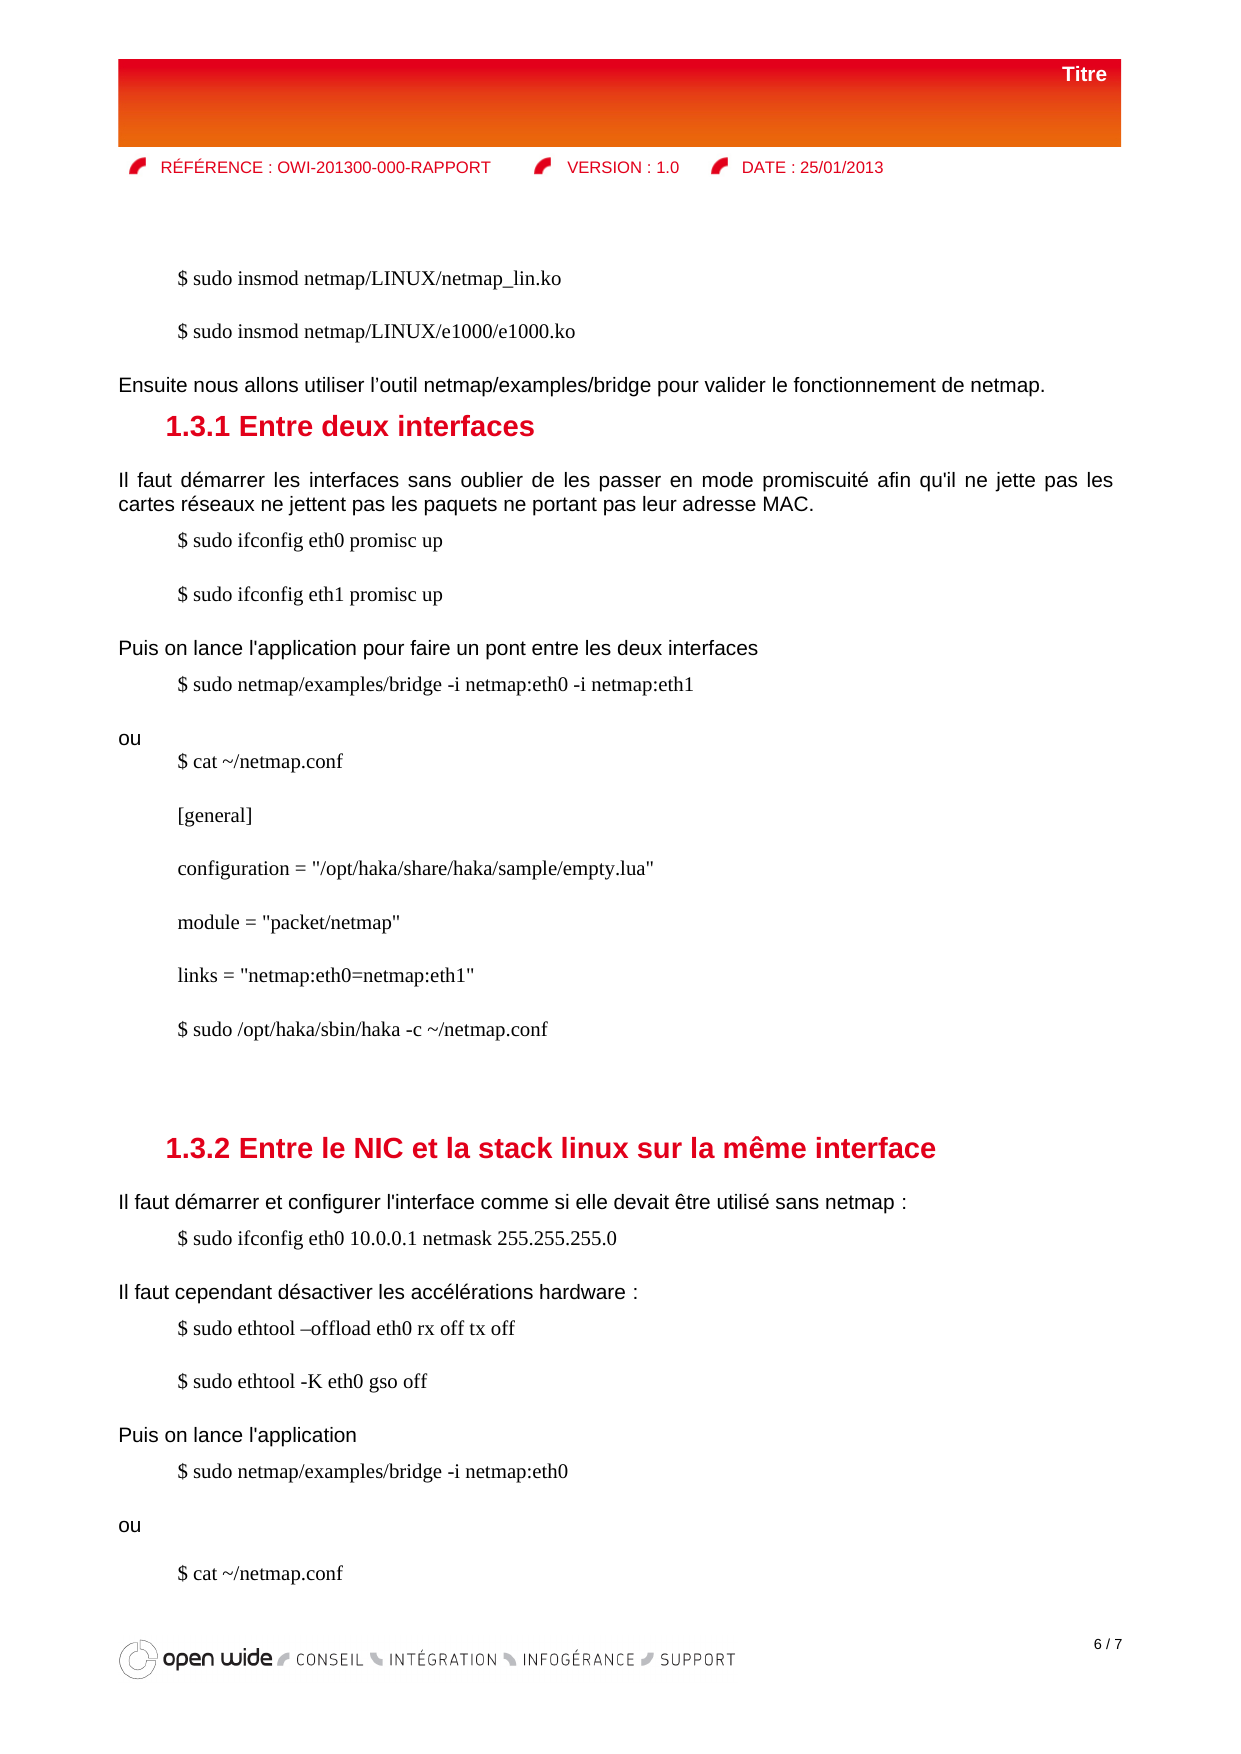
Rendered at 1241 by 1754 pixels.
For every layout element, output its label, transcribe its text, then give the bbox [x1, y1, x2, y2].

picture [531, 153, 555, 177]
text $ cat ~/netmap.conf [177, 1561, 1063, 1585]
text Il faut démarrer et configurer l'interface comme si elle devait être utilisé sans netmap : [118, 1189, 1116, 1213]
text $ sudo ethtool –offload eth0 rx off tx off [177, 1316, 1063, 1340]
text $ sudo insmod netmap/LINUX/netmap_lin.ko [177, 266, 1063, 290]
text $ sudo netmap/examples/bridge -i netmap:eth0 -i netmap:eth1 [177, 672, 1063, 696]
text Ensuite nous allons utiliser l’outil netmap/examples/bridge pour valider le fonctionnement de netmap. [118, 373, 1116, 397]
text $ sudo ifconfig eth1 promisc up [177, 582, 1063, 606]
text $ sudo ifconfig eth0 promisc up [177, 528, 1063, 552]
text Puis on lance l'application [118, 1423, 1116, 1447]
picture [708, 153, 732, 177]
text $ cat ~/netmap.conf [177, 749, 1063, 773]
text $ sudo netmap/examples/bridge -i netmap:eth0 [177, 1459, 1063, 1483]
subtitle Entre le NIC et la stack linux sur la même interface [165, 1131, 1122, 1164]
text Il faut cependant désactiver les accélérations hardware : [118, 1279, 1116, 1303]
text links = "netmap:eth0=netmap:eth1" [177, 963, 1063, 987]
text $ sudo ethtool -K eth0 gso off [177, 1369, 1063, 1393]
text [general] [177, 803, 1063, 827]
text $ sudo insmod netmap/LINUX/e1000/e1000.ko [177, 319, 1063, 343]
picture [126, 153, 150, 177]
text ou [118, 725, 1122, 749]
subtitle Entre deux interfaces [165, 409, 1122, 443]
text $ sudo ifconfig eth0 10.0.0.1 netmask 255.255.255.0 [177, 1226, 1063, 1250]
text Puis on lance l'application pour faire un pont entre les deux interfaces [118, 635, 1116, 659]
text module = "packet/netmap" [177, 910, 1063, 934]
text $ sudo /opt/haka/sbin/haka -c ~/netmap.conf [177, 1017, 1063, 1041]
text configuration = "/opt/haka/share/haka/sample/empty.lua" [177, 856, 1063, 880]
text Il faut démarrer les interfaces sans oublier de les passer en mode promiscuité afin qu'il ne jette pas les cartes réseaux ne jettent pas les paquets ne portant pas leur adresse MAC. [118, 468, 1116, 516]
text ou [118, 1513, 1122, 1537]
